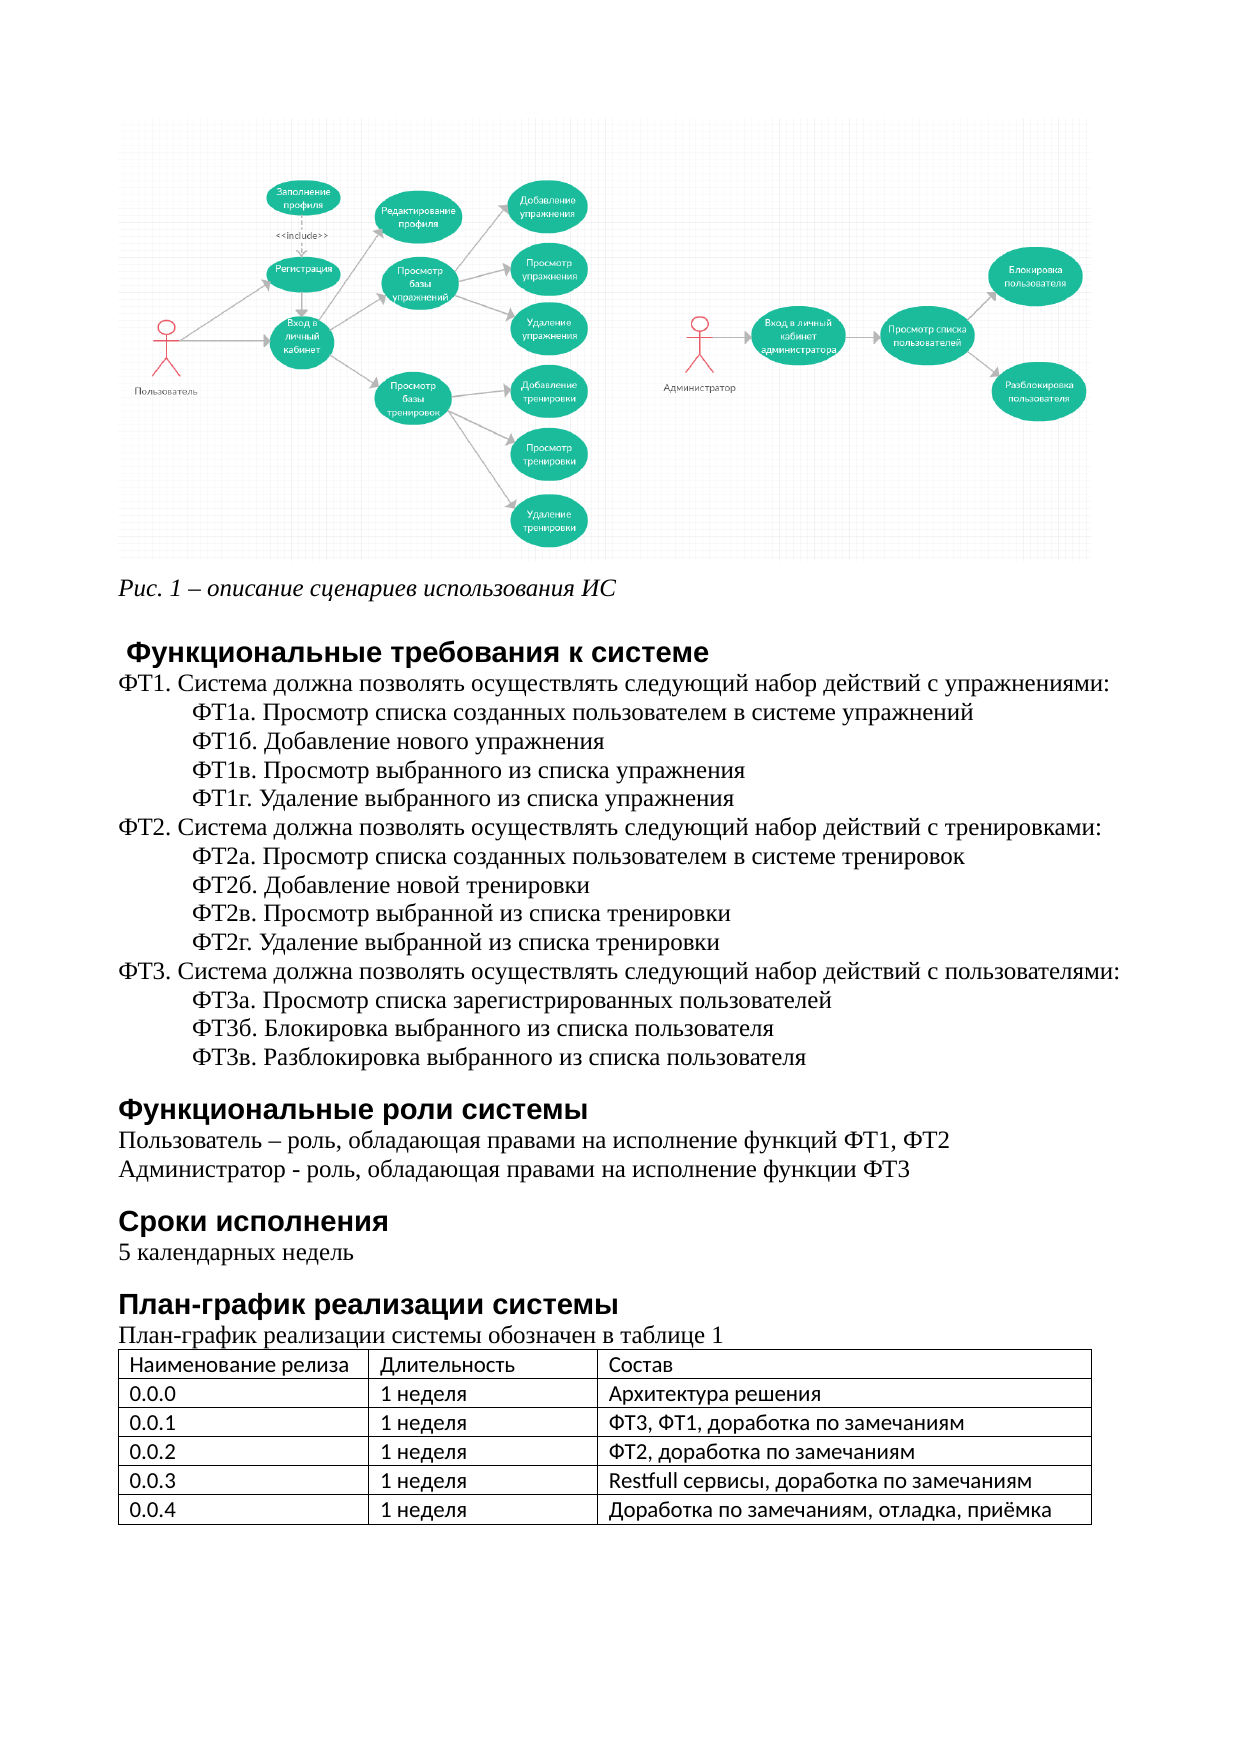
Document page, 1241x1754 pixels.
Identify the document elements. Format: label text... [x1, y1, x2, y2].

table_cell Restfull сервисы, доработка по замечаниям [598, 1466, 1091, 1494]
text Администратор - роль, обладающая правами на исполнение функции ФТ3 [118, 1154, 1122, 1183]
text ФТ2. Система должна позволять осуществлять следующий набор действий с тренировками: [118, 812, 1122, 841]
text ФТ2г. Удаление выбранной из списка тренировки [118, 927, 1122, 956]
text ФТ2в. Просмотр выбранной из списка тренировки [118, 898, 1122, 927]
table_cell 0.0.3 [119, 1466, 368, 1494]
subtitle Сроки исполнения [118, 1204, 1122, 1237]
text ФТ2а. Просмотр списка созданных пользователем в системе тренировок [118, 841, 1122, 870]
table_header Наименование релиза [119, 1350, 368, 1378]
table_cell 1 неделя [369, 1437, 597, 1465]
text ФТ1а. Просмотр списка созданных пользователем в системе упражнений [118, 697, 1122, 726]
table_cell 1 неделя [369, 1408, 597, 1436]
text ФТ1б. Добавление нового упражнения [118, 726, 1122, 755]
text ФТ3в. Разблокировка выбранного из списка пользователя [118, 1042, 1122, 1071]
table_cell Архитектура решения [598, 1379, 1091, 1407]
text ФТ3а. Просмотр списка зарегистрированных пользователей [118, 985, 1122, 1013]
table_cell 1 неделя [369, 1495, 597, 1523]
text ФТ3б. Блокировка выбранного из списка пользователя [118, 1013, 1122, 1042]
table_cell 0.0.1 [119, 1408, 368, 1436]
text ФТ1. Система должна позволять осуществлять следующий набор действий с упражнениями: [118, 668, 1122, 697]
table_cell ФТ3, ФТ1, доработка по замечаниям [598, 1408, 1091, 1436]
text ФТ1в. Просмотр выбранного из списка упражнения [118, 755, 1122, 783]
table_cell Доработка по замечаниям, отладка, приёмка [598, 1495, 1091, 1523]
table_cell 1 неделя [369, 1379, 597, 1407]
table_header Длительность [369, 1350, 597, 1378]
subtitle Функциональные роли системы [118, 1092, 1122, 1125]
subtitle Функциональные требования к системе [118, 635, 1122, 668]
subtitle План-график реализации системы [118, 1287, 1122, 1320]
text ФТ2б. Добавление новой тренировки [118, 870, 1122, 898]
text ФТ1г. Удаление выбранного из списка упражнения [118, 783, 1122, 812]
table_cell 0.0.4 [119, 1495, 368, 1523]
table_cell 0.0.2 [119, 1437, 368, 1465]
text ФТ3. Система должна позволять осуществлять следующий набор действий с пользователями: [118, 956, 1122, 985]
text 5 календарных недель [118, 1237, 1122, 1266]
text Рис. 1 – описание сценариев использования ИС [118, 573, 1122, 602]
table_cell ФТ2, доработка по замечаниям [598, 1437, 1091, 1465]
text Пользователь – роль, обладающая правами на исполнение функций ФТ1, ФТ2 [118, 1125, 1122, 1154]
text План-график реализации системы обозначен в таблице 1 [118, 1320, 1122, 1349]
table_cell 1 неделя [369, 1466, 597, 1494]
table_header Состав [598, 1350, 1091, 1378]
table_cell 0.0.0 [119, 1379, 368, 1407]
